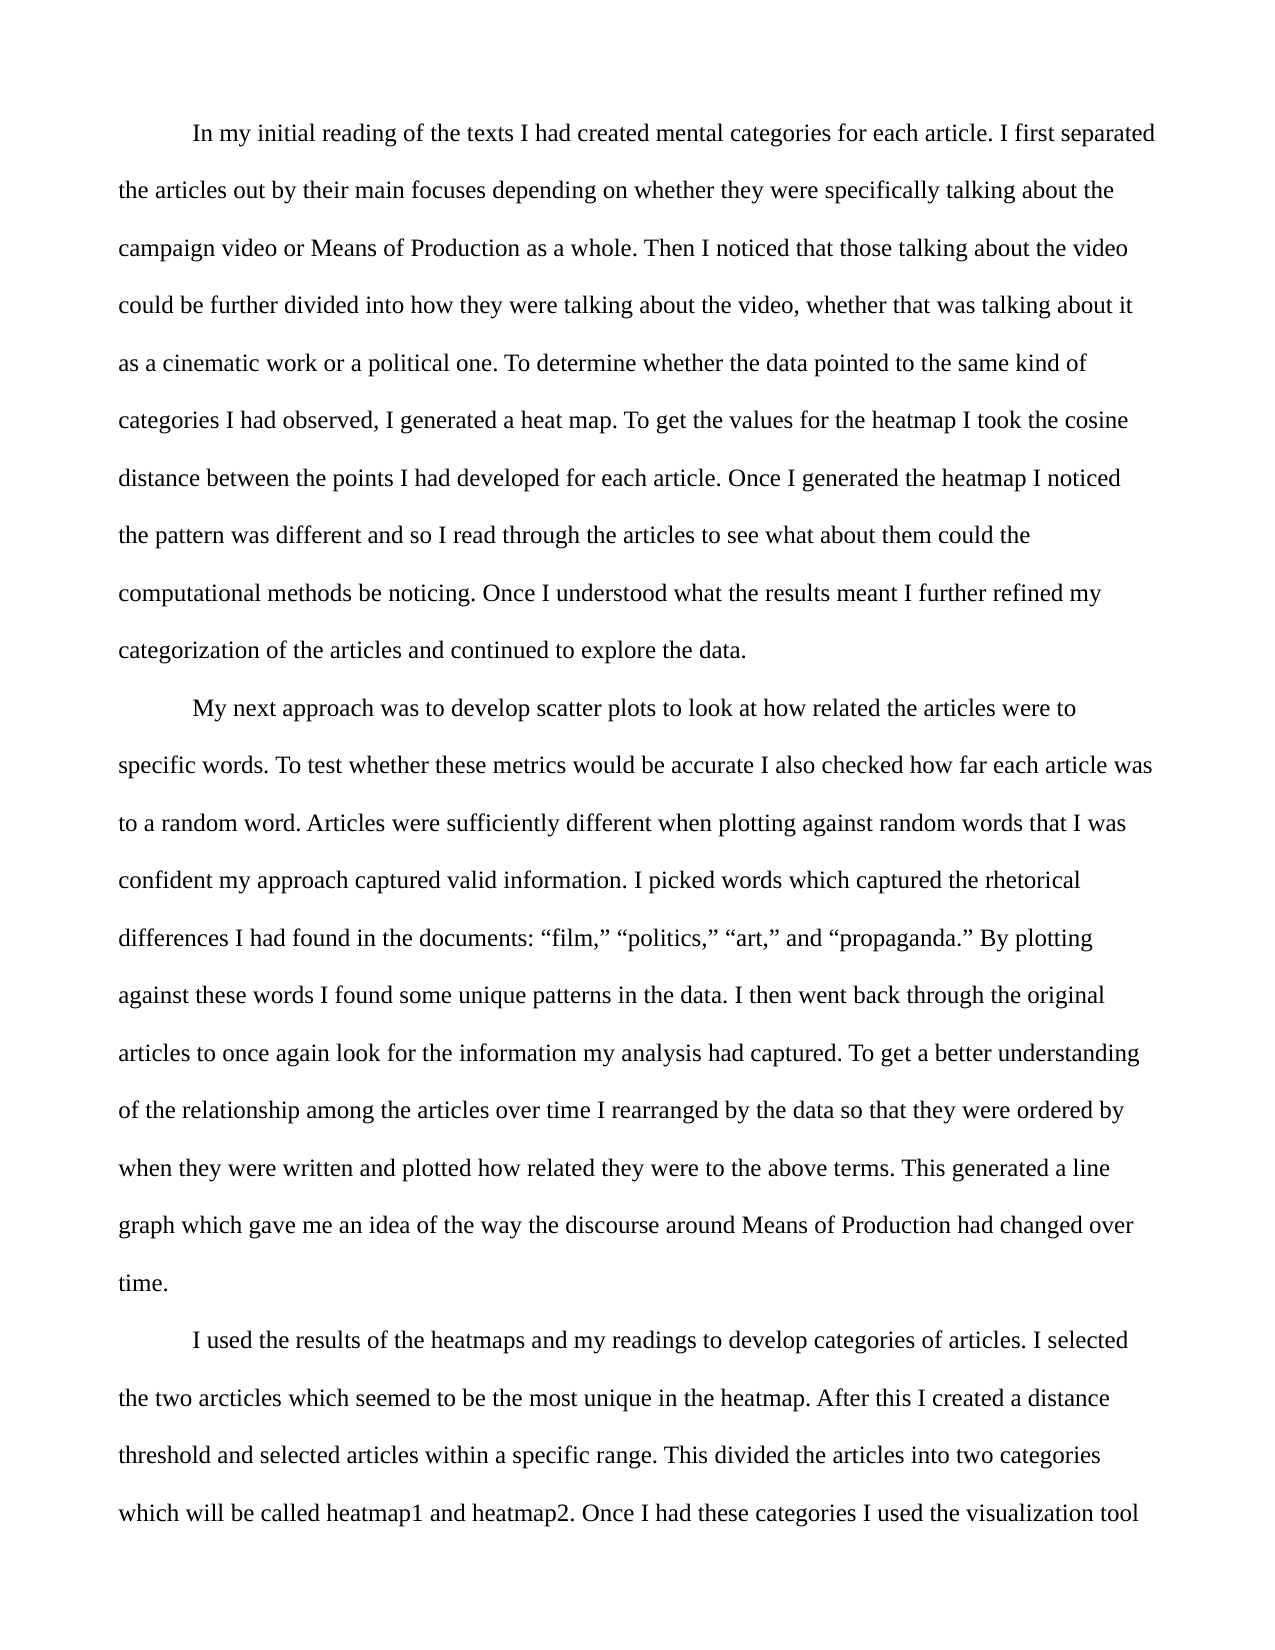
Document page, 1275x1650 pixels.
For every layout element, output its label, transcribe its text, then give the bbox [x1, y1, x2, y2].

text I used the results of the heatmaps and my readings to develop categories of articles. I selected the two arcticles which seemed to be the most unique in the heatmap. After this I created a distance threshold and selected articles within a specific range. This divided the articles into two categories which will be called heatmap1 and heatmap2. Once I had these categories I used the visualization tool [118, 1326, 1157, 1527]
text In my initial reading of the texts I had created mental categories for each article. I first separated the articles out by their main focuses depending on whether they were specifically talking about the campaign video or Means of Production as a whole. Then I noticed that those talking about the video could be further divided into how they were talking about the video, whether that was talking about it as a cinematic work or a political one. To determine whether the data pointed to the same kind of categories I had observed, I generated a heat map. To get the values for the heatmap I took the cosine distance between the points I had developed for each article. Once I generated the heatmap I noticed the pattern was different and so I read through the articles to see what about them could the computational methods be noticing. Once I understood what the results meant I further refined my categorization of the articles and continued to explore the data. [118, 118, 1157, 664]
text My next approach was to develop scatter plots to look at how related the articles were to specific words. To test whether these metrics would be accurate I also checked how far each article was to a random word. Articles were sufficiently different when plotting against random words that I was confident my approach captured valid information. I picked words which captured the rhetorical differences I had found in the documents: “film,” “politics,” “art,” and “propaganda.” By plotting against these words I found some unique patterns in the data. I then went back through the original articles to once again look for the information my analysis had captured. To get a better understanding of the relationship among the articles over time I rearranged by the data so that they were ordered by when they were written and plotted how related they were to the above terms. This generated a line graph which gave me an idea of the way the discourse around Means of Production had changed over time. [118, 693, 1157, 1297]
